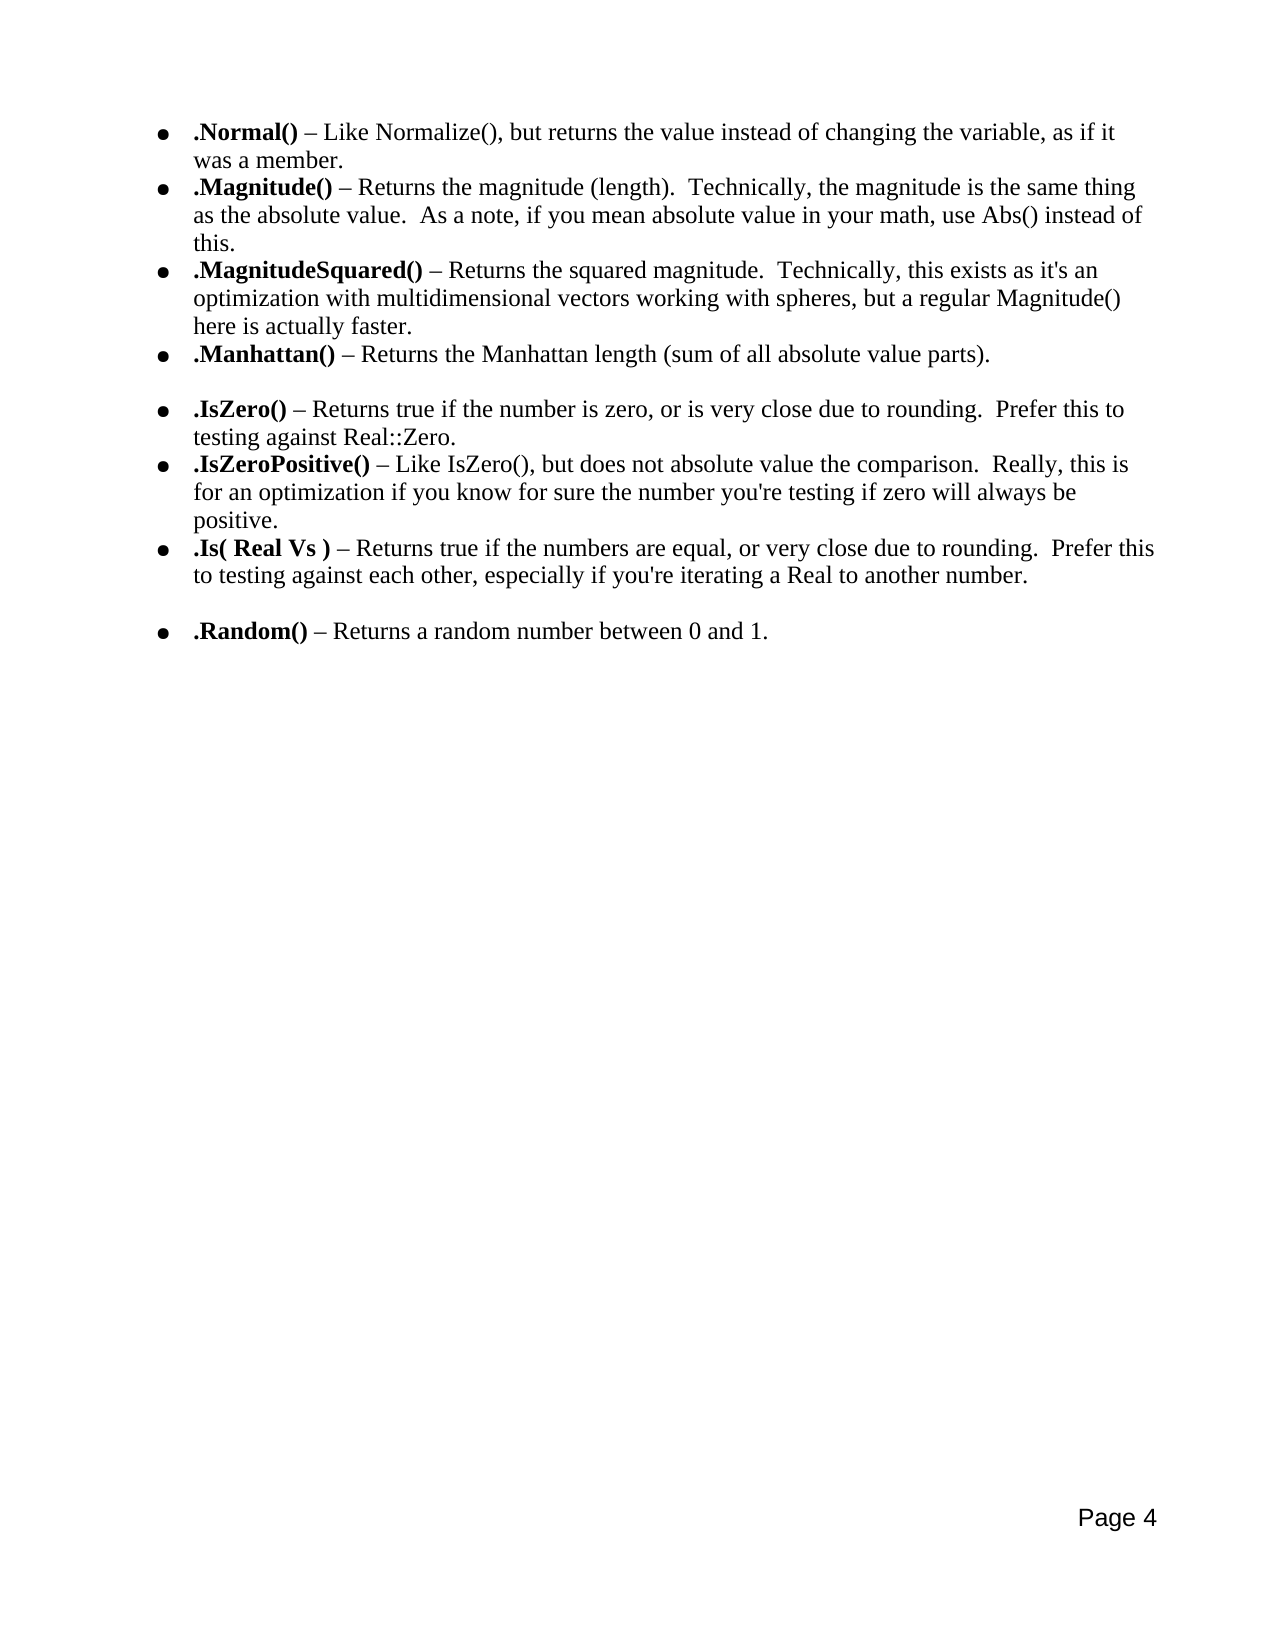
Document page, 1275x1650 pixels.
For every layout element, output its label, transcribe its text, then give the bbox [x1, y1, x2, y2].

list .MagnitudeSquared() – Returns the squared magnitude. Technically, this exists as it's an optimization with multidimensional vectors working with spheres, but a regular Magnitude() here is actually faster. [156, 257, 1157, 340]
list .Random() – Returns a random number between 0 and 1. [156, 617, 1157, 644]
list .Normal() – Like Normalize(), but returns the value instead of changing the variable, as if it was a member. [156, 118, 1157, 173]
list .Is( Real Vs ) – Returns true if the numbers are equal, or very close due to rounding. Prefer this to testing against each other, especially if you're iterating a Real to another number. [156, 534, 1157, 589]
list .IsZero() – Returns true if the number is zero, or is very close due to rounding. Prefer this to testing against Real::Zero. [156, 395, 1157, 451]
list .IsZeroPositive() – Like IsZero(), but does not absolute value the comparison. Really, this is for an optimization if you know for sure the number you're testing if zero will always be positive. [156, 451, 1157, 534]
list .Manhattan() – Returns the Manhattan length (sum of all absolute value parts). [156, 340, 1157, 367]
list .Magnitude() – Returns the magnitude (length). Technically, the magnitude is the same thing as the absolute value. As a note, if you mean absolute value in your math, use Abs() instead of this. [156, 173, 1157, 257]
